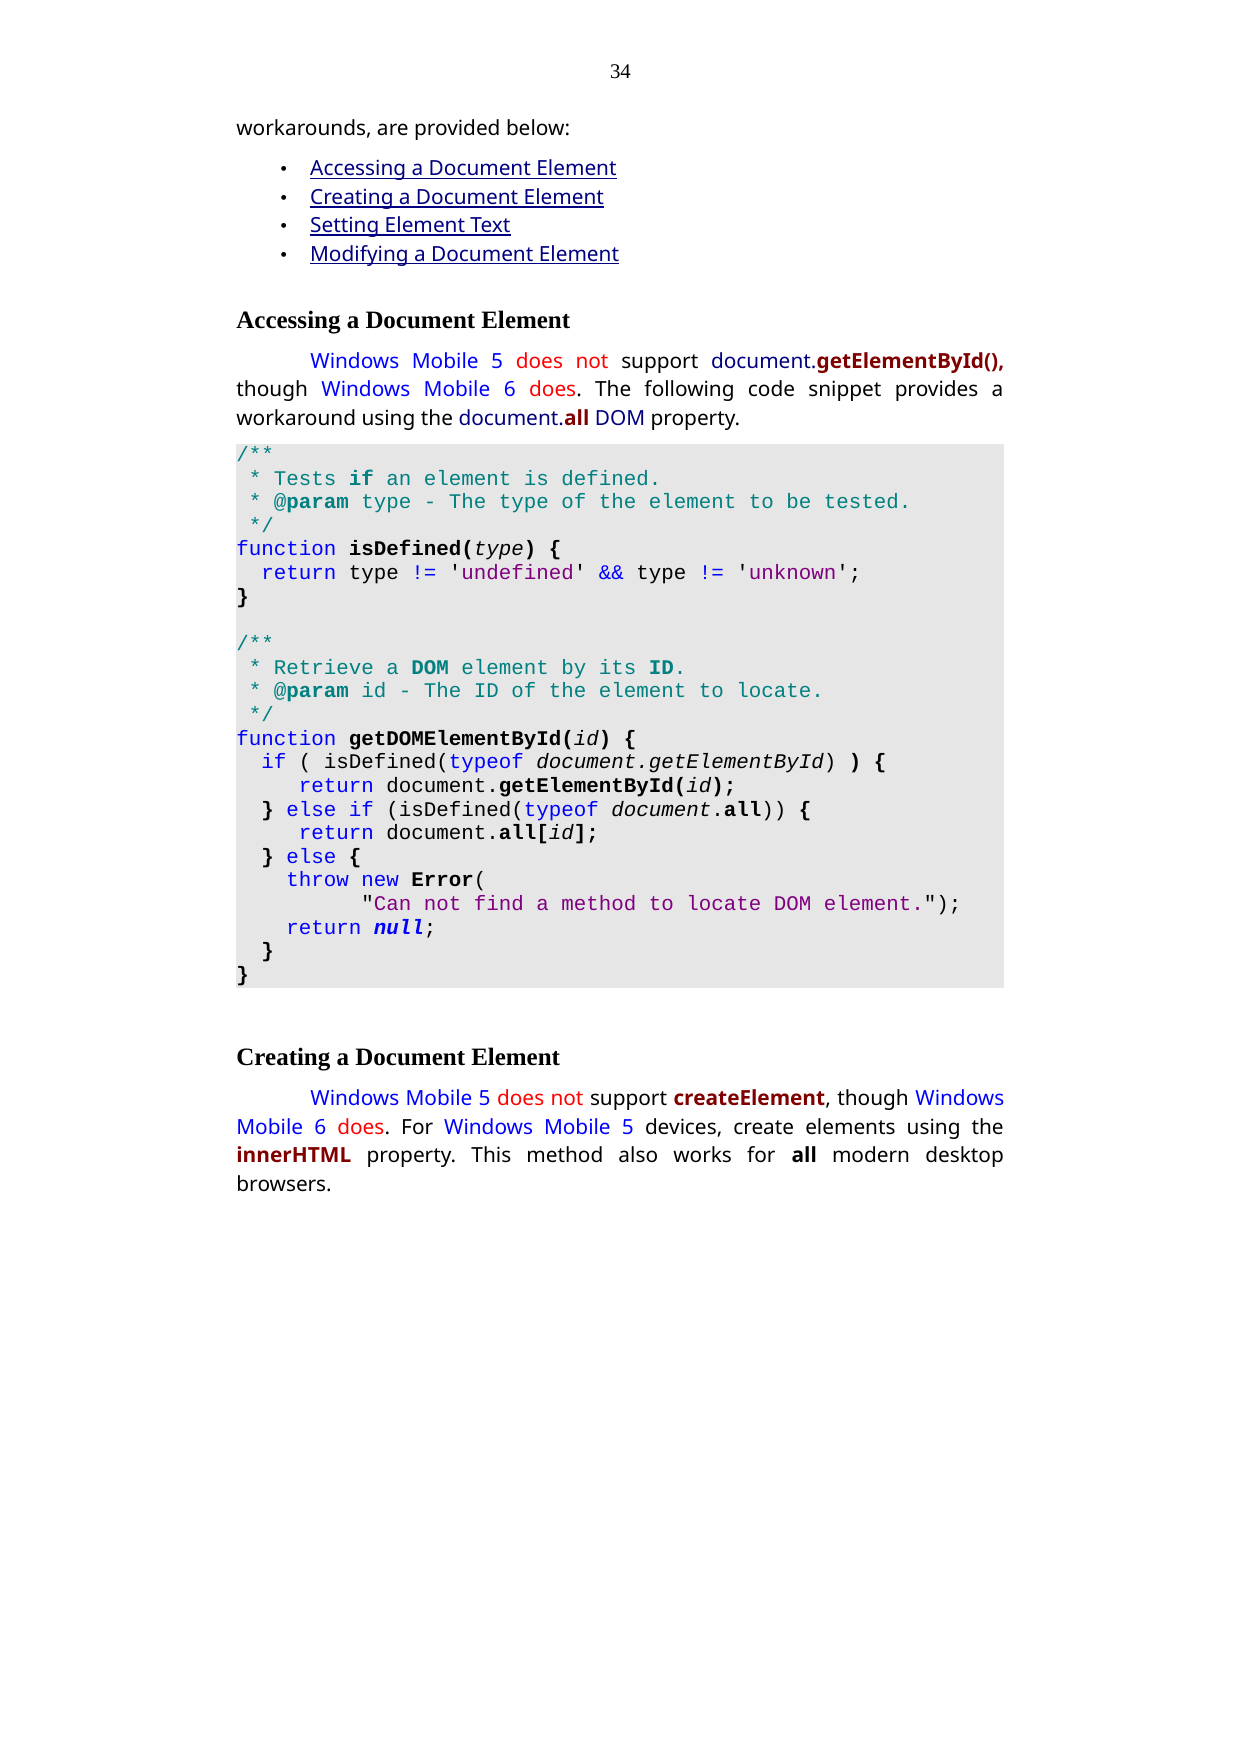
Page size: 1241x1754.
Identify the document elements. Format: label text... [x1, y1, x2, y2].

text if ( isDefined(typeof document.getElementById) ) { [236, 751, 1004, 775]
text } [236, 940, 1004, 964]
text } [236, 964, 1004, 988]
text } else if (isDefined(typeof document.all)) { [236, 798, 1004, 822]
text */ [236, 515, 1004, 538]
list Setting Element Text [280, 210, 1004, 239]
text return document.all[id]; [236, 822, 1004, 846]
text /** [236, 444, 1004, 467]
text workarounds, are provided below: [236, 113, 1004, 141]
list Creating a Document Element [280, 182, 1004, 210]
text * @param id - The ID of the element to locate. [236, 680, 1004, 704]
text * Retrieve a DOM element by its ID. [236, 657, 1004, 680]
text return null; [236, 917, 1004, 940]
subtitle Creating a Document Element [236, 1042, 1004, 1071]
list Accessing a Document Element [280, 153, 1004, 182]
text * Tests if an element is defined. [236, 467, 1004, 491]
text function getDOMElementById(id) { [236, 728, 1004, 751]
text } else { [236, 846, 1004, 869]
text throw new Error( [236, 869, 1004, 893]
text /** [236, 633, 1004, 657]
text return document.getElementById(id); [236, 775, 1004, 798]
subtitle Accessing a Document Element [236, 305, 1004, 333]
text function isDefined(type) { [236, 538, 1004, 562]
text } [236, 586, 1004, 609]
list Modifying a Document Element [280, 239, 1004, 267]
text return type != 'undefined' && type != 'unknown'; [236, 562, 1004, 586]
text Windows Mobile 5 does not support document.getElementById(), though Windows Mobile 6 does. The following code snippet provides a workaround using the document.all DOM property. [236, 346, 1004, 431]
text */ [236, 704, 1004, 728]
text "Can not find a method to locate DOM element."); [236, 893, 1004, 917]
text Windows Mobile 5 does not support createElement, though Windows Mobile 6 does. For Windows Mobile 5 devices, create elements using the innerHTML property. This method also works for all modern desktop browsers. [236, 1083, 1004, 1197]
text * @param type - The type of the element to be tested. [236, 491, 1004, 515]
